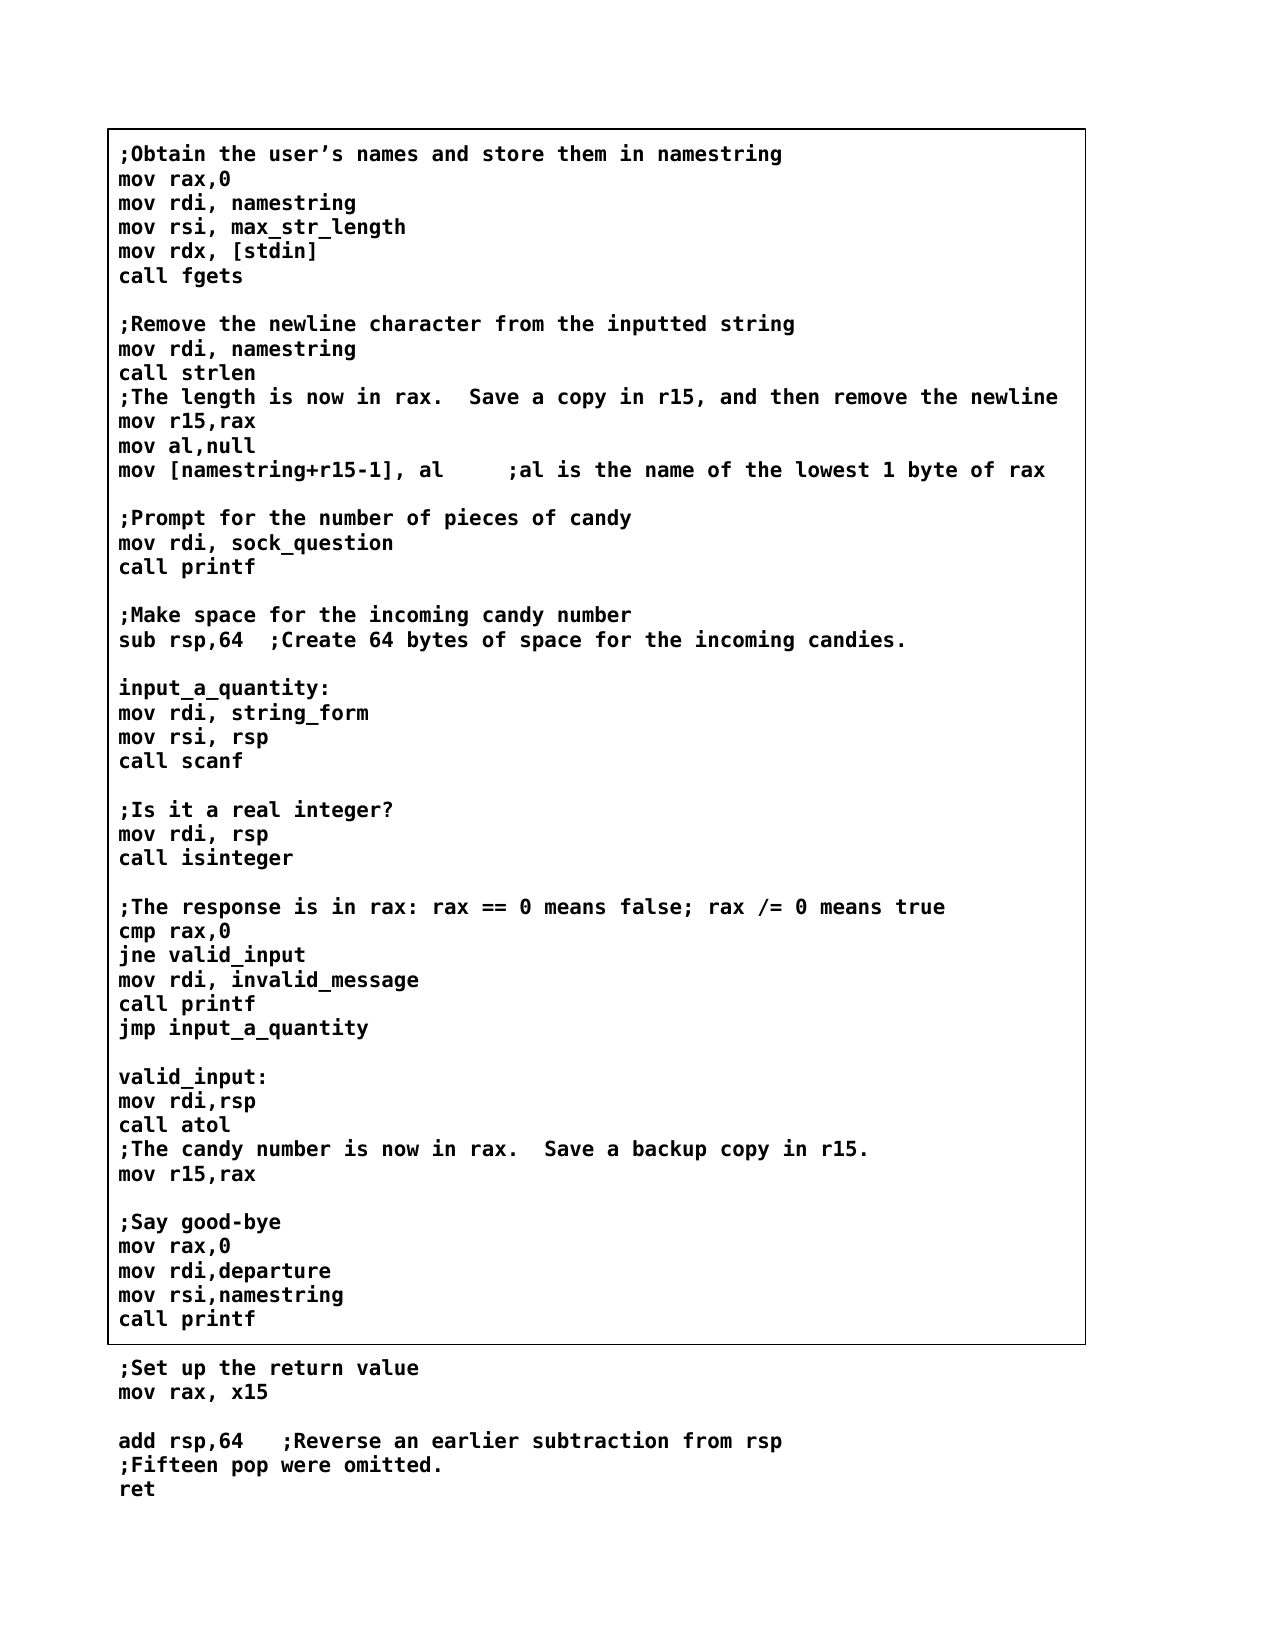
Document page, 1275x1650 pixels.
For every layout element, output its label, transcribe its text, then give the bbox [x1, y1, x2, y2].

text [1086, 749, 1157, 773]
text [1086, 215, 1157, 239]
text [1086, 434, 1157, 458]
text [1086, 264, 1157, 288]
text mov rsi,namestring [118, 1283, 1085, 1307]
text [1086, 968, 1157, 992]
text jmp input_a_quantity [118, 1016, 1085, 1040]
text [1086, 725, 1157, 749]
text mov rsi, rsp [118, 725, 1085, 749]
text [1086, 919, 1157, 943]
text valid_input: [118, 1065, 1085, 1089]
text [1086, 1210, 1157, 1234]
text ;Say good-bye [118, 1210, 1085, 1234]
text [1086, 822, 1157, 846]
text [1086, 1065, 1157, 1089]
text [1086, 239, 1157, 264]
text [1086, 361, 1157, 385]
text [1086, 458, 1157, 482]
text ;Set up the return value [118, 1356, 1157, 1380]
text mov rdi, sock_question [118, 531, 1085, 555]
text [1086, 798, 1157, 822]
text ret [118, 1477, 1157, 1502]
text [1086, 191, 1157, 215]
text mov rax,0 [118, 1234, 1085, 1259]
text call isinteger [118, 846, 1085, 871]
text call atol [118, 1113, 1085, 1137]
text [1086, 337, 1157, 361]
text [1086, 1016, 1157, 1040]
text [1086, 385, 1157, 409]
text mov rdx, [stdin] [118, 239, 1085, 264]
text [1086, 1283, 1157, 1307]
text [1086, 846, 1157, 871]
text mov rdi, invalid_message [118, 968, 1085, 992]
text [1086, 506, 1157, 531]
text [1086, 628, 1157, 652]
text [1086, 312, 1157, 337]
text mov [namestring+r15-1], al ;al is the name of the lowest 1 byte of rax [118, 458, 1085, 482]
text mov rdi, string_form [118, 701, 1085, 725]
text [1086, 1234, 1157, 1259]
text mov rdi,rsp [118, 1089, 1085, 1113]
text mov r15,rax [118, 1162, 1085, 1186]
text mov rdi, namestring [118, 191, 1085, 215]
text [1086, 1259, 1157, 1283]
text input_a_quantity: [118, 676, 1085, 701]
text jne valid_input [118, 943, 1085, 968]
text cmp rax,0 [118, 919, 1085, 943]
text [1086, 555, 1157, 579]
text [1086, 531, 1157, 555]
text [1086, 1089, 1157, 1113]
text [1086, 409, 1157, 434]
text call strlen [118, 361, 1085, 385]
text [1086, 142, 1157, 167]
text call fgets [118, 264, 1085, 288]
text mov r15,rax [118, 409, 1085, 434]
text mov rsi, max_str_length [118, 215, 1085, 239]
text mov al,null [118, 434, 1085, 458]
text ;Prompt for the number of pieces of candy [118, 506, 1085, 531]
text add rsp,64 ;Reverse an earlier subtraction from rsp [118, 1429, 1157, 1453]
text ;The candy number is now in rax. Save a backup copy in r15. [118, 1137, 1085, 1162]
text ;Fifteen pop were omitted. [118, 1453, 1157, 1477]
text mov rax,0 [118, 167, 1085, 191]
text [1086, 167, 1157, 191]
text mov rax, x15 [118, 1380, 1157, 1404]
text [1086, 1137, 1157, 1162]
text call printf [118, 1307, 1085, 1332]
text mov rdi,departure [118, 1259, 1085, 1283]
text mov rdi, namestring [118, 337, 1085, 361]
text ;Remove the newline character from the inputted string [118, 312, 1085, 337]
text [1086, 992, 1157, 1016]
text mov rdi, rsp [118, 822, 1085, 846]
text [1086, 676, 1157, 701]
text [1086, 1162, 1157, 1186]
text ;Make space for the incoming candy number [118, 603, 1085, 628]
text [1086, 701, 1157, 725]
text ;Obtain the user’s names and store them in namestring [118, 142, 1085, 167]
text ;Is it a real integer? [118, 798, 1085, 822]
text [1086, 603, 1157, 628]
text call printf [118, 555, 1085, 579]
text call scanf [118, 749, 1085, 773]
text ;The response is in rax: rax == 0 means false; rax /= 0 means true [118, 895, 1085, 919]
text call printf [118, 992, 1085, 1016]
text [1086, 1113, 1157, 1137]
text [1086, 943, 1157, 968]
text sub rsp,64 ;Create 64 bytes of space for the incoming candies. [118, 628, 1085, 652]
text [1086, 1307, 1157, 1332]
text [1086, 895, 1157, 919]
text ;The length is now in rax. Save a copy in r15, and then remove the newline [118, 385, 1085, 409]
